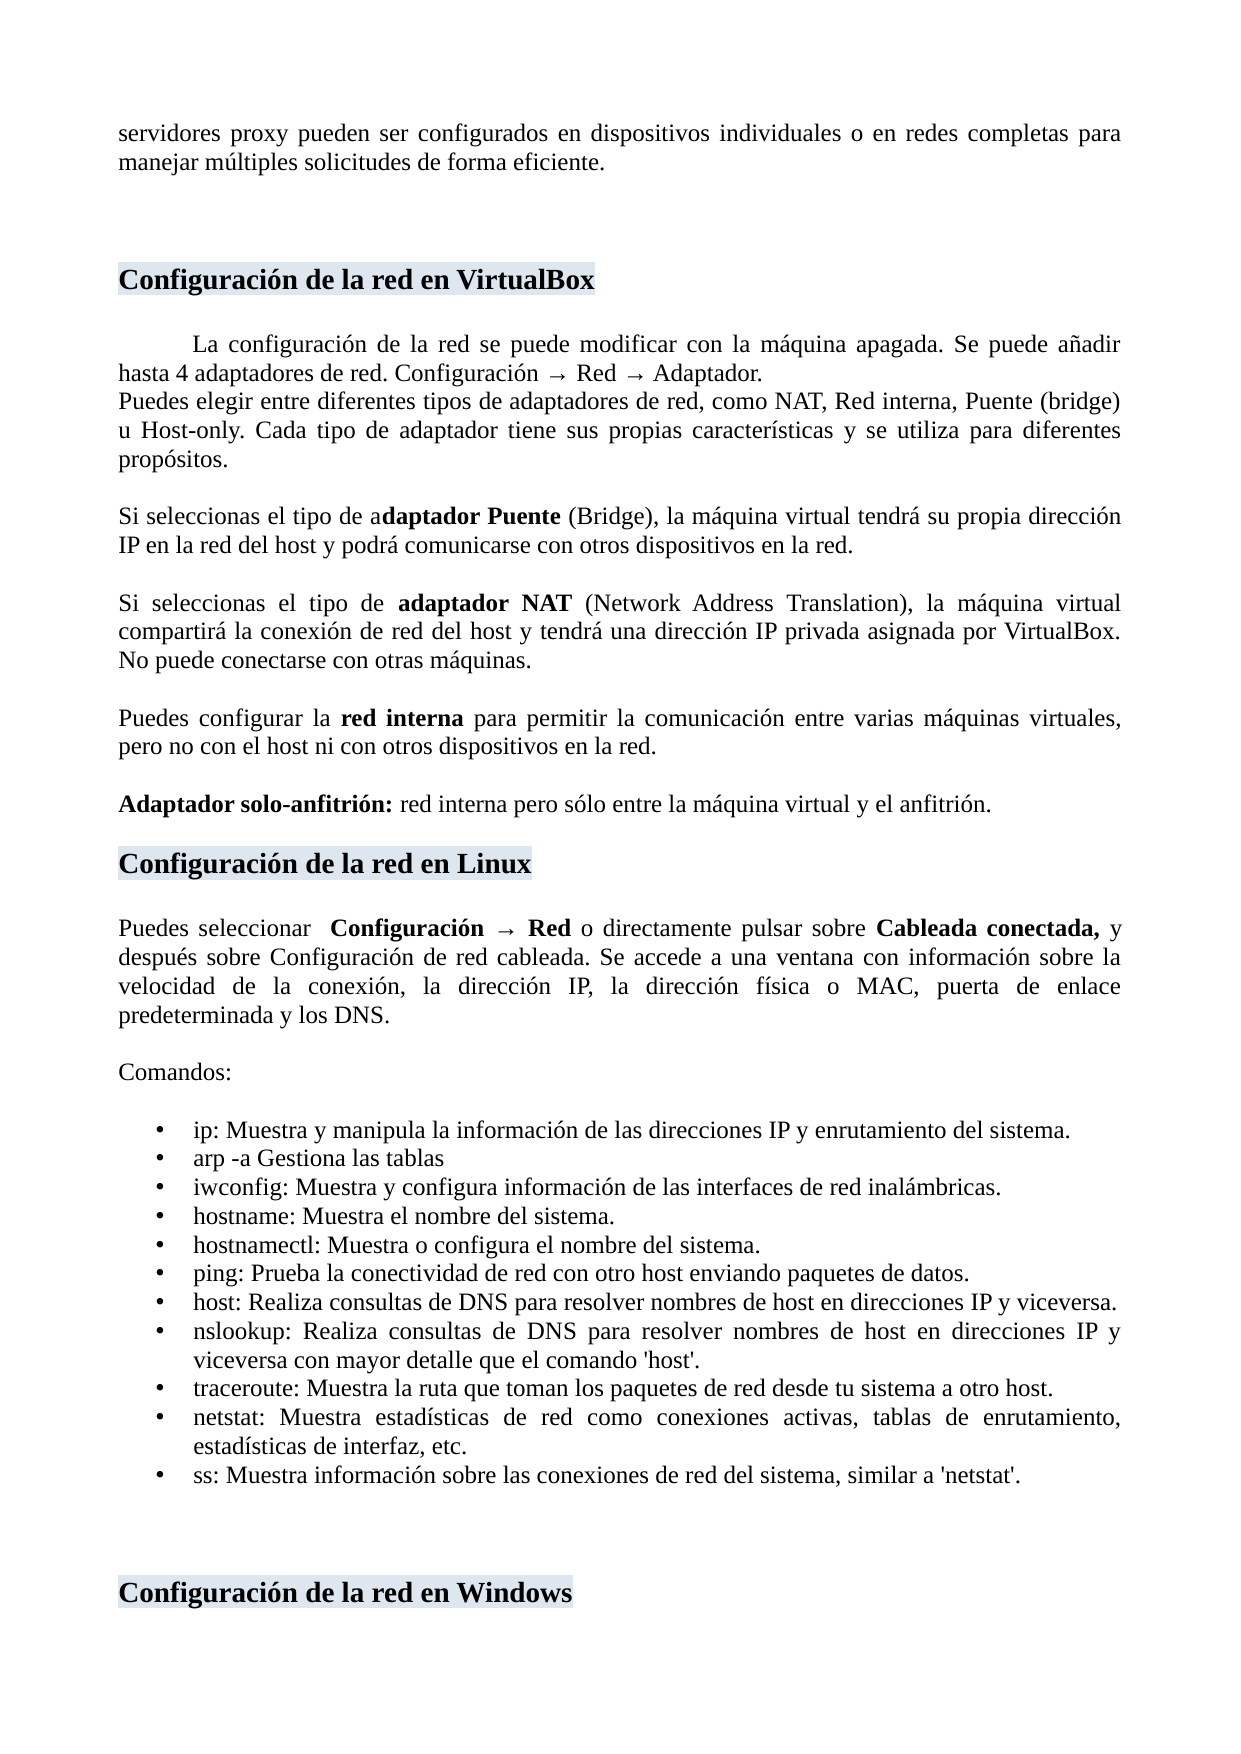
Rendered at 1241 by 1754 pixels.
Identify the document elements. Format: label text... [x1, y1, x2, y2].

text Si seleccionas el tipo de adaptador Puente (Bridge), la máquina virtual tendrá su propia dirección IP en la red del host y podrá comunicarse con otros dispositivos en la red. [118, 501, 1122, 559]
text Puedes seleccionar Configuración → Red o directamente pulsar sobre Cableada conectada, y después sobre Configuración de red cableada. Se accede a una ventana con información sobre la velocidad de la conexión, la dirección IP, la dirección física o MAC, puerta de enlace predeterminada y los DNS. [118, 913, 1122, 1028]
text Configuración de la red en Linux [118, 846, 1122, 880]
text Puedes configurar la red interna para permitir la comunicación entre varias máquinas virtuales, pero no con el host ni con otros dispositivos en la red. [118, 703, 1122, 760]
list iwconfig: Muestra y configura información de las interfaces de red inalámbricas. [156, 1172, 1122, 1201]
list ip: Muestra y manipula la información de las direcciones IP y enrutamiento del sistema. [156, 1115, 1122, 1143]
list hostname: Muestra el nombre del sistema. [156, 1201, 1122, 1230]
text Si seleccionas el tipo de adaptador NAT (Network Address Translation), la máquina virtual compartirá la conexión de red del host y tendrá una dirección IP privada asignada por VirtualBox. No puede conectarse con otras máquinas. [118, 588, 1122, 674]
text Comandos: [118, 1057, 1122, 1086]
list host: Realiza consultas de DNS para resolver nombres de host en direcciones IP y viceversa. [156, 1287, 1122, 1316]
text Puedes elegir entre diferentes tipos de adaptadores de red, como NAT, Red interna, Puente (bridge) u Host-only. Cada tipo de adaptador tiene sus propias características y se utiliza para diferentes propósitos. [118, 386, 1122, 473]
text servidores proxy pueden ser configurados en dispositivos individuales o en redes completas para manejar múltiples solicitudes de forma eficiente. [118, 118, 1122, 176]
text La configuración de la red se puede modificar con la máquina apagada. Se puede añadir hasta 4 adaptadores de red. Configuración → Red → Adaptador. [118, 329, 1122, 386]
list ping: Prueba la conectividad de red con otro host enviando paquetes de datos. [156, 1258, 1122, 1287]
list traceroute: Muestra la ruta que toman los paquetes de red desde tu sistema a otro host. [156, 1373, 1122, 1402]
list nslookup: Realiza consultas de DNS para resolver nombres de host en direcciones IP y viceversa con mayor detalle que el comando 'host'. [156, 1316, 1122, 1373]
list netstat: Muestra estadísticas de red como conexiones activas, tablas de enrutamiento, estadísticas de interfaz, etc. [156, 1402, 1122, 1460]
list hostnamectl: Muestra o configura el nombre del sistema. [156, 1230, 1122, 1258]
list ss: Muestra información sobre las conexiones de red del sistema, similar a 'netstat'. [156, 1460, 1122, 1488]
text Configuración de la red en VirtualBox [118, 262, 1122, 295]
text Configuración de la red en Windows [118, 1575, 1122, 1608]
list arp -a Gestiona las tablas [156, 1143, 1122, 1172]
text Adaptador solo-anfitrión: red interna pero sólo entre la máquina virtual y el anfitrión. [118, 789, 1122, 818]
